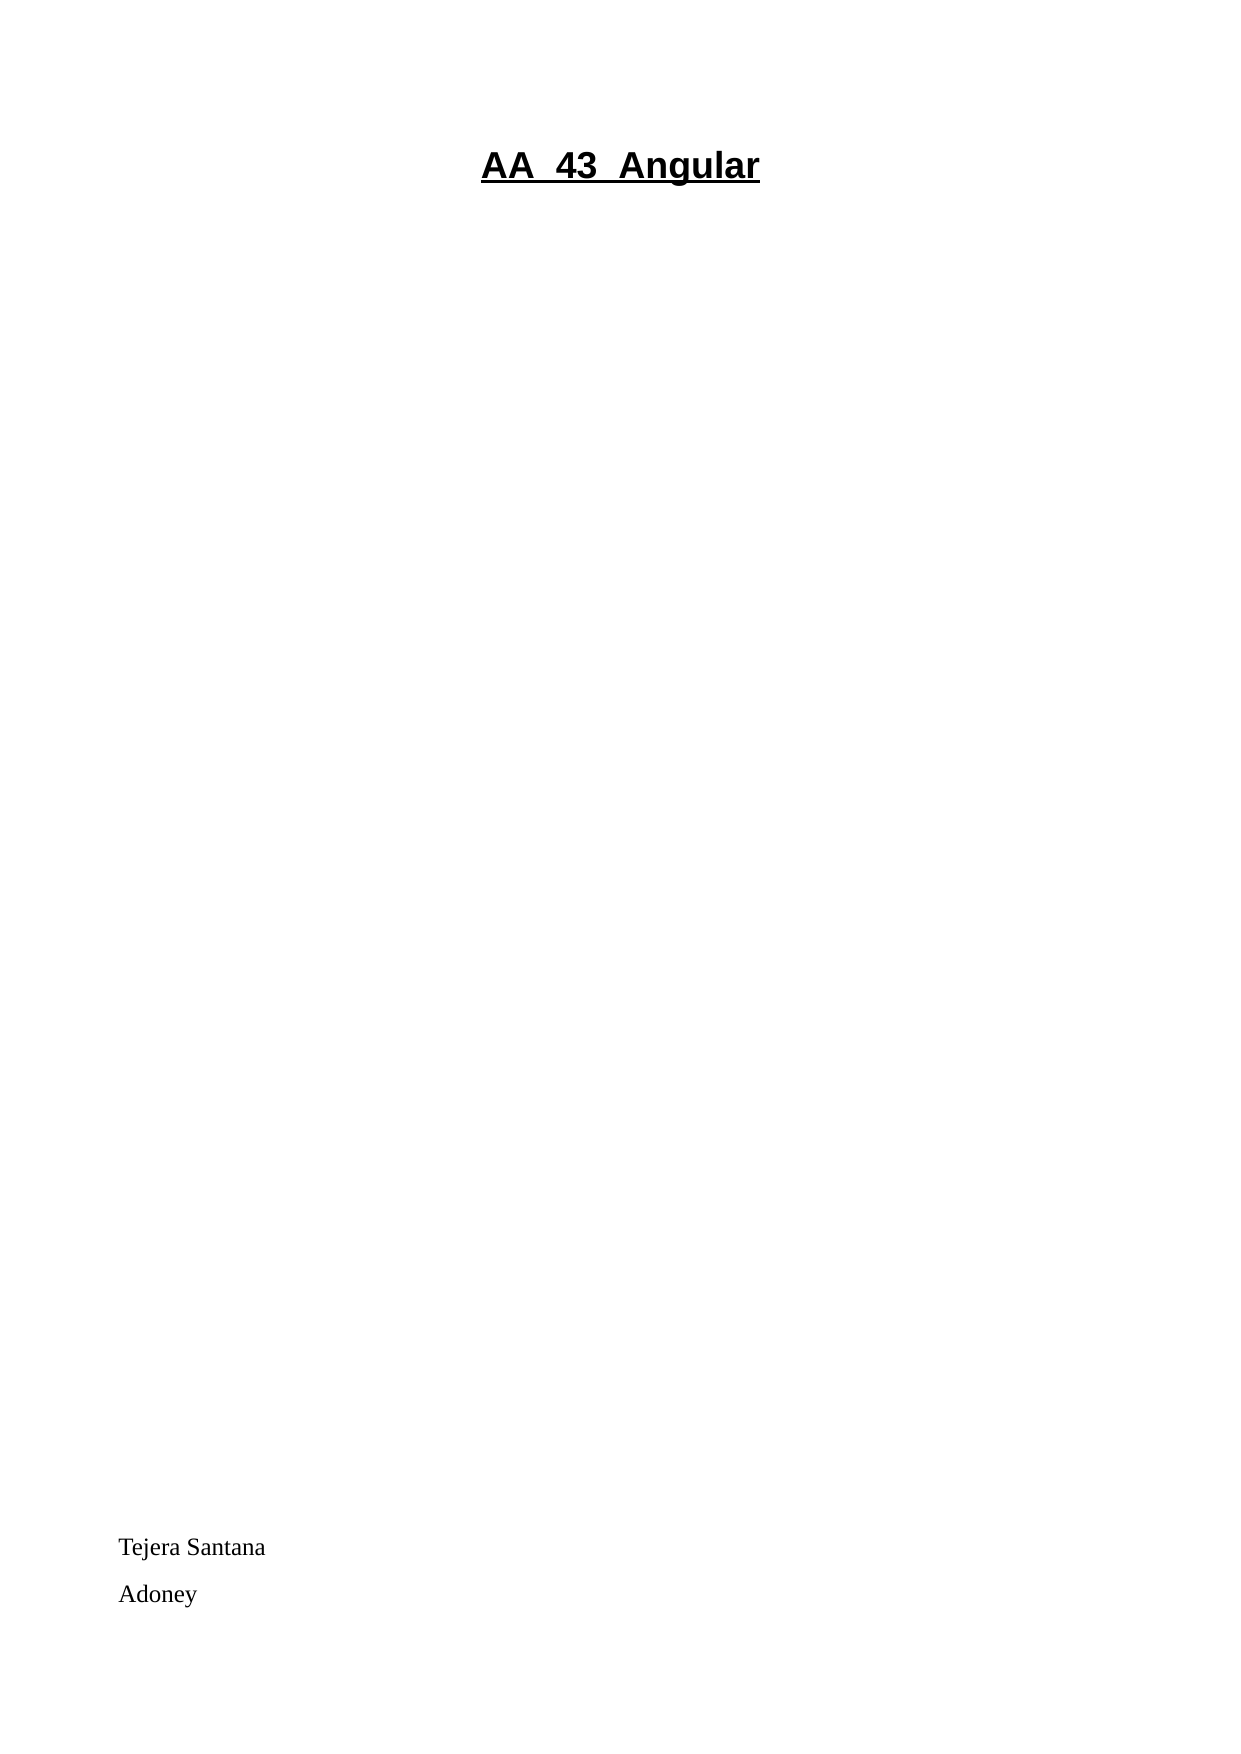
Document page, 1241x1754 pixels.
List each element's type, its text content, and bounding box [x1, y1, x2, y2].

text Adoney [118, 1579, 1122, 1608]
subtitle AA_43_Angular [118, 143, 1122, 186]
text Tejera Santana [118, 1532, 1122, 1560]
